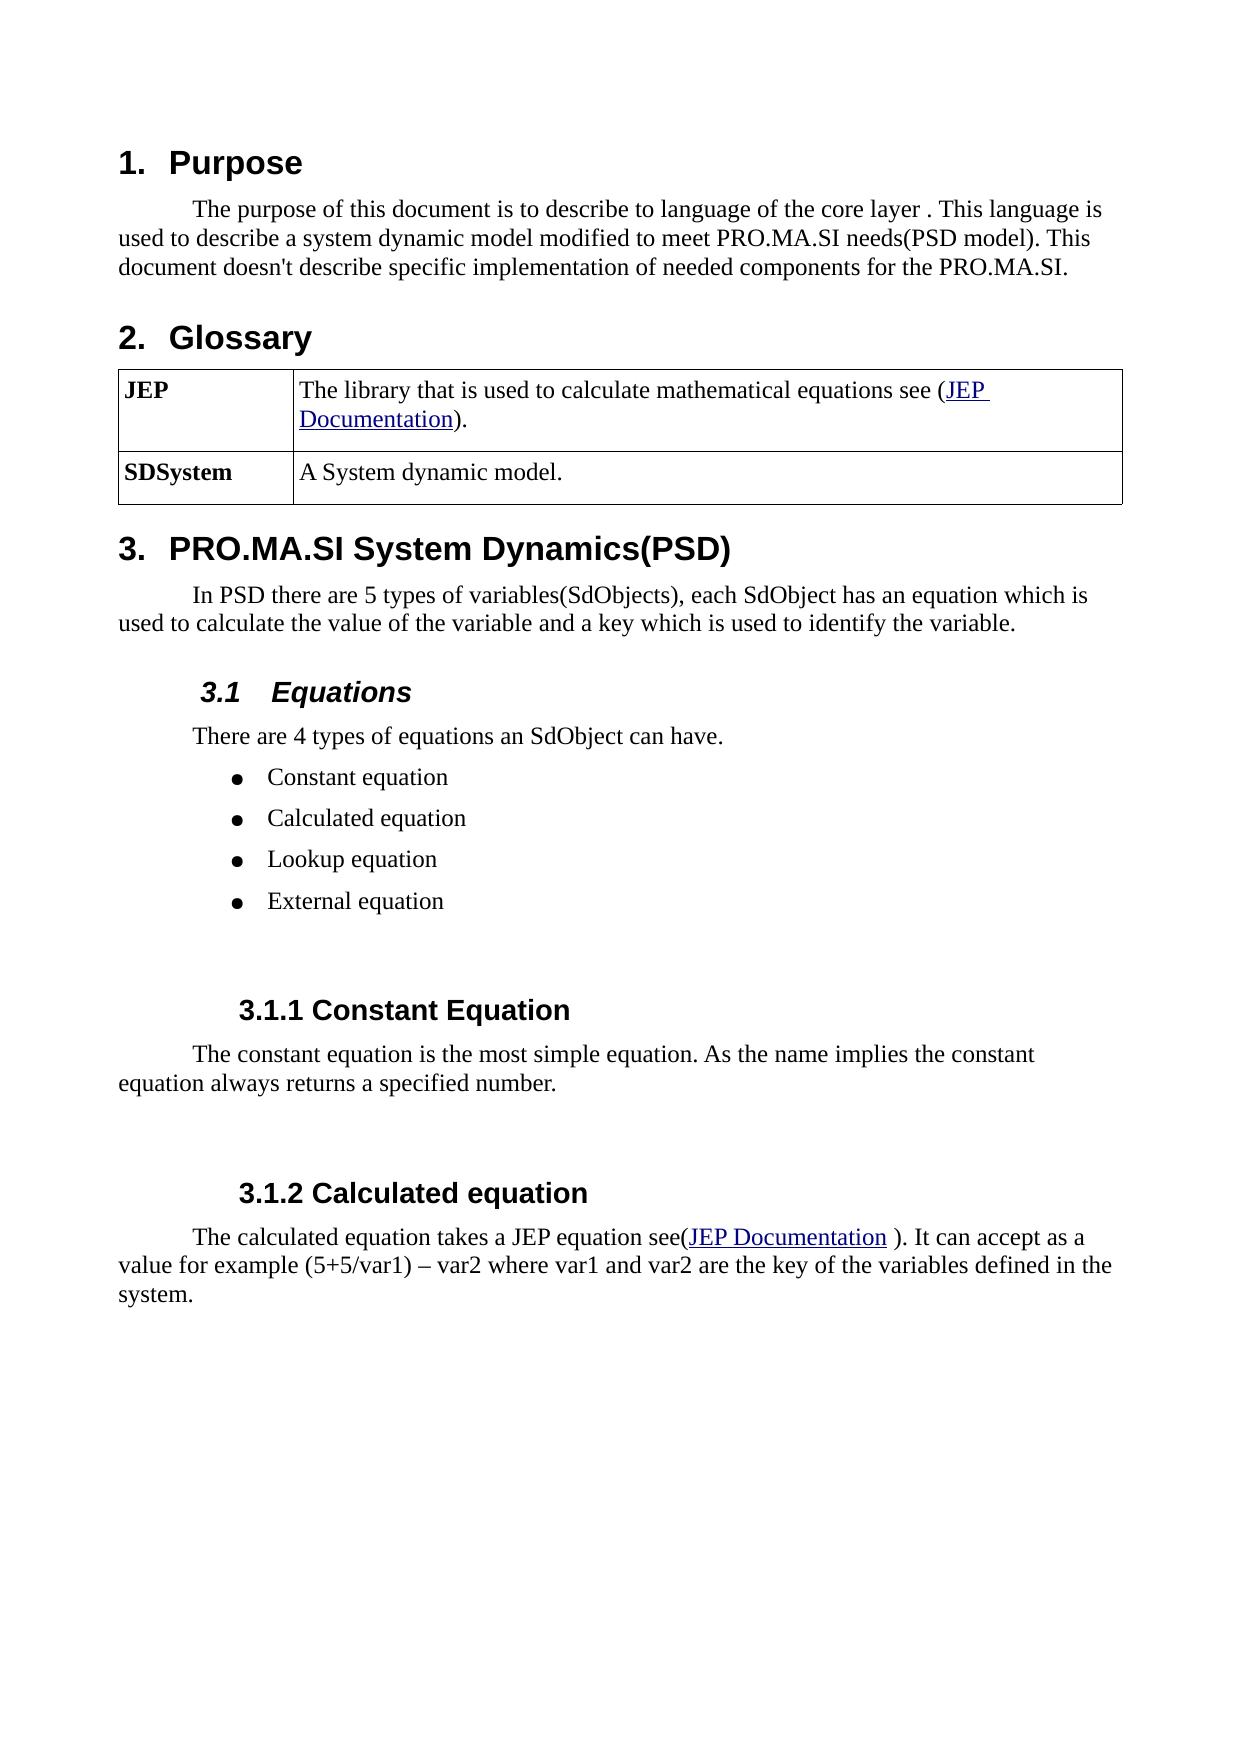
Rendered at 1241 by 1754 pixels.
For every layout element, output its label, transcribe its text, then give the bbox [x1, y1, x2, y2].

list External equation [229, 886, 1122, 914]
list Lookup equation [229, 844, 1122, 873]
table_cell SDSystem [119, 452, 293, 503]
subtitle Purpose [118, 143, 1122, 182]
table_header JEP [119, 370, 293, 451]
subtitle Constant Equation [231, 993, 1122, 1027]
subtitle Calculated equation [231, 1176, 1122, 1209]
subtitle Glossary [118, 318, 1122, 357]
text The purpose of this document is to describe to language of the core layer . This language is used to describe a system dynamic model modified to meet PRO.MA.SI needs(PSD model). This document doesn't describe specific implementation of needed components for the PRO.MA.SI. [118, 194, 1122, 281]
text The calculated equation takes a JEP equation see(JEP Documentation ). It can accept as a value for example (5+5/var1) – var2 where var1 and var2 are the key of the variables defined in the system. [118, 1222, 1122, 1308]
list Calculated equation [229, 803, 1122, 832]
text In PSD there are 5 types of variables(SdObjects), each SdObject has an equation which is used to calculate the value of the variable and a key which is used to identify the variable. [118, 580, 1122, 637]
subtitle Equations [192, 675, 1122, 708]
text There are 4 types of equations an SdObject can have. [192, 721, 1122, 749]
list Constant equation [229, 762, 1122, 791]
table_header The library that is used to calculate mathematical equations see (JEP Documentation). [294, 370, 1122, 451]
text The constant equation is the most simple equation. As the name implies the constant equation always returns a specified number. [118, 1039, 1122, 1097]
table_cell A System dynamic model. [294, 452, 1122, 503]
subtitle PRO.MA.SI System Dynamics(PSD) [118, 529, 1122, 567]
